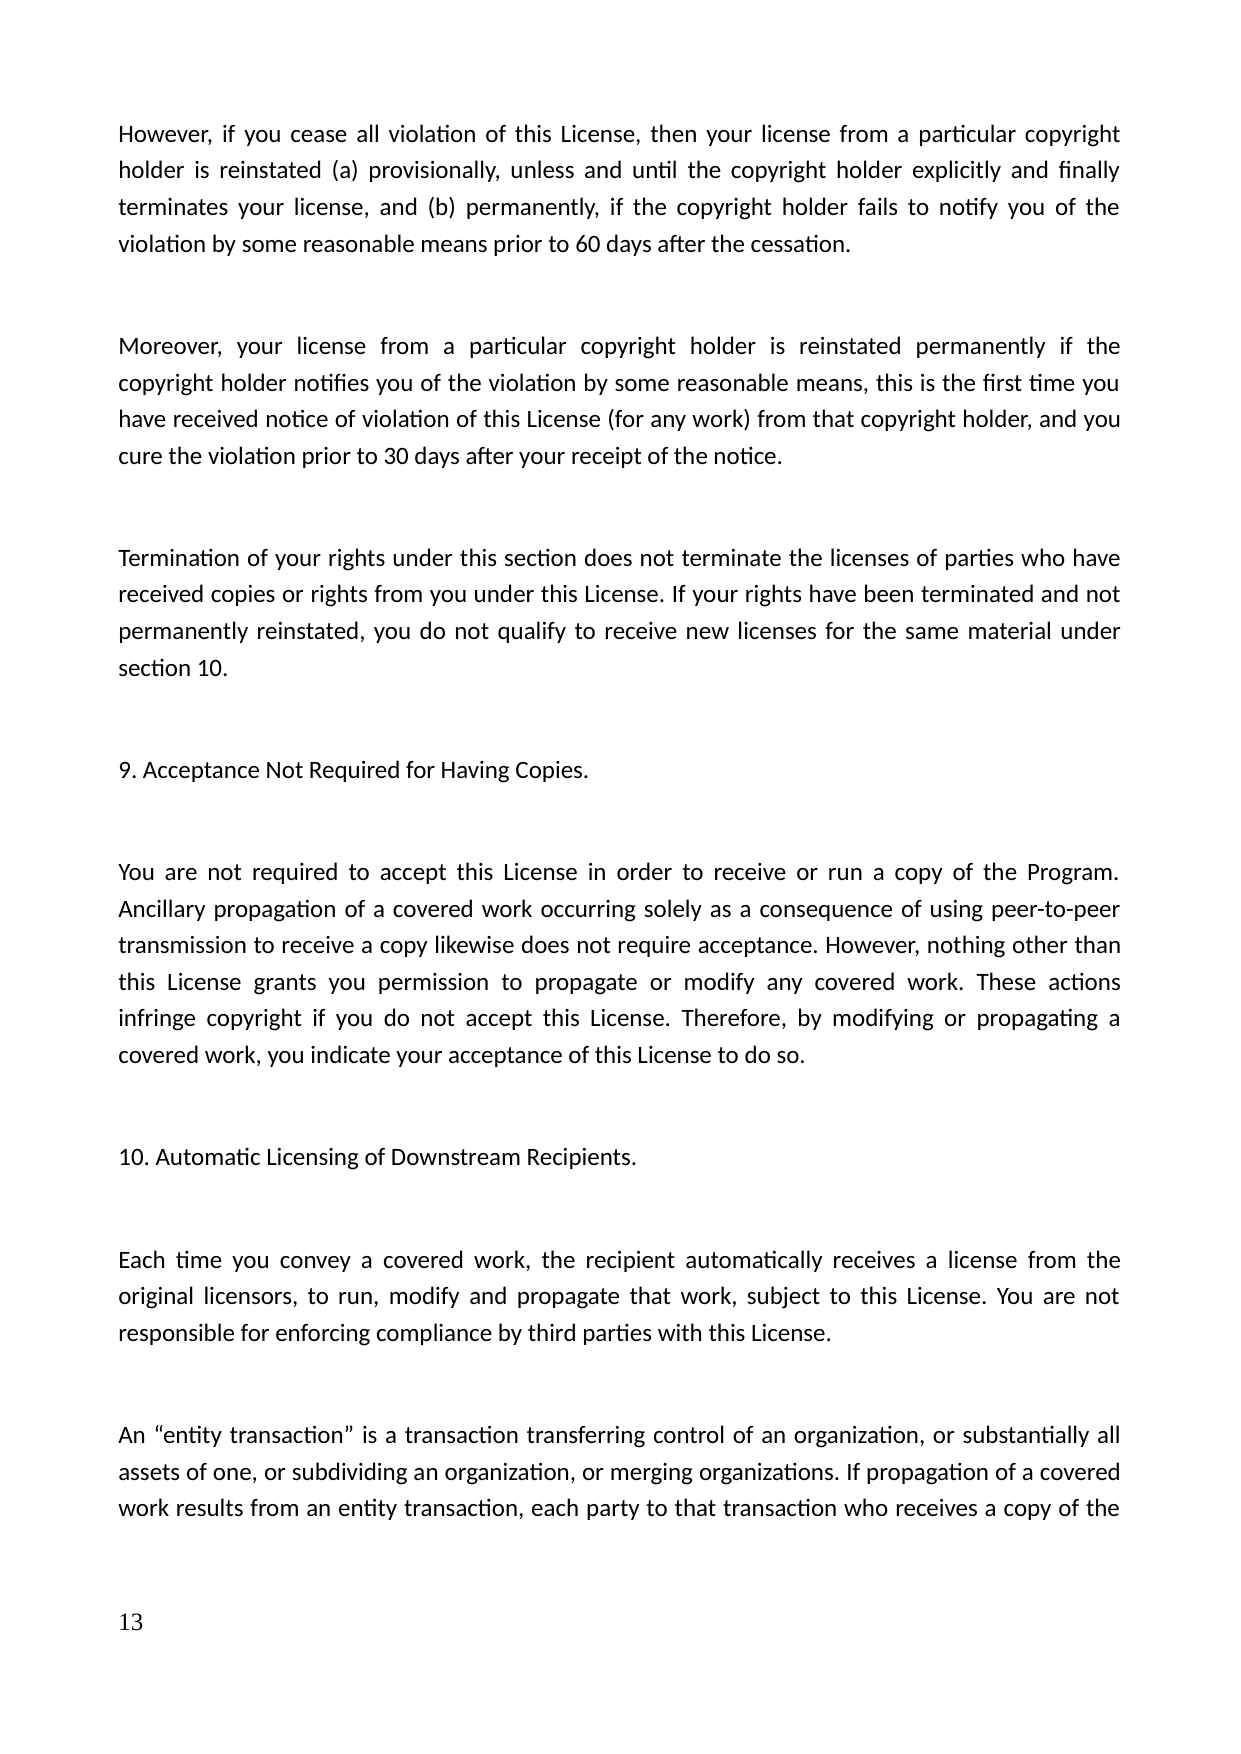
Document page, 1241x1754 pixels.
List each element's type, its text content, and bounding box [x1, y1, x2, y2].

text Moreover, your license from a particular copyright holder is reinstated permanently if the copyright holder notifies you of the violation by some reasonable means, this is the first time you have received notice of violation of this License (for any work) from that copyright holder, and you cure the violation prior to 30 days after your receipt of the notice. [118, 330, 1122, 470]
text An “entity transaction” is a transaction transferring control of an organization, or substantially all assets of one, or subdividing an organization, or merging organizations. If propagation of a covered work results from an entity transaction, each party to that transaction who receives a copy of the [118, 1419, 1122, 1523]
text 9. Acceptance Not Required for Having Copies. [118, 754, 1122, 784]
text 10. Automatic Licensing of Downstream Recipients. [118, 1141, 1122, 1172]
text You are not required to accept this License in order to receive or run a copy of the Program. Ancillary propagation of a covered work occurring solely as a consequence of using peer-to-peer transmission to receive a copy likewise does not require acceptance. However, nothing other than this License grants you permission to propagate or modify any covered work. These actions infringe copyright if you do not accept this License. Therefore, by modifying or propagating a covered work, you indicate your acceptance of this License to do so. [118, 856, 1122, 1070]
text Each time you convey a covered work, the recipient automatically receives a license from the original licensors, to run, modify and propagate that work, subject to this License. You are not responsible for enforcing compliance by third parties with this License. [118, 1244, 1122, 1347]
text Termination of your rights under this section does not terminate the licenses of parties who have received copies or rights from you under this License. If your rights have been terminated and not permanently reinstated, you do not qualify to receive new licenses for the same material under section 10. [118, 542, 1122, 682]
text However, if you cease all violation of this License, then your license from a particular copyright holder is reinstated (a) provisionally, unless and until the copyright holder explicitly and finally terminates your license, and (b) permanently, if the copyright holder fails to notify you of the violation by some reasonable means prior to 60 days after the cessation. [118, 118, 1122, 258]
